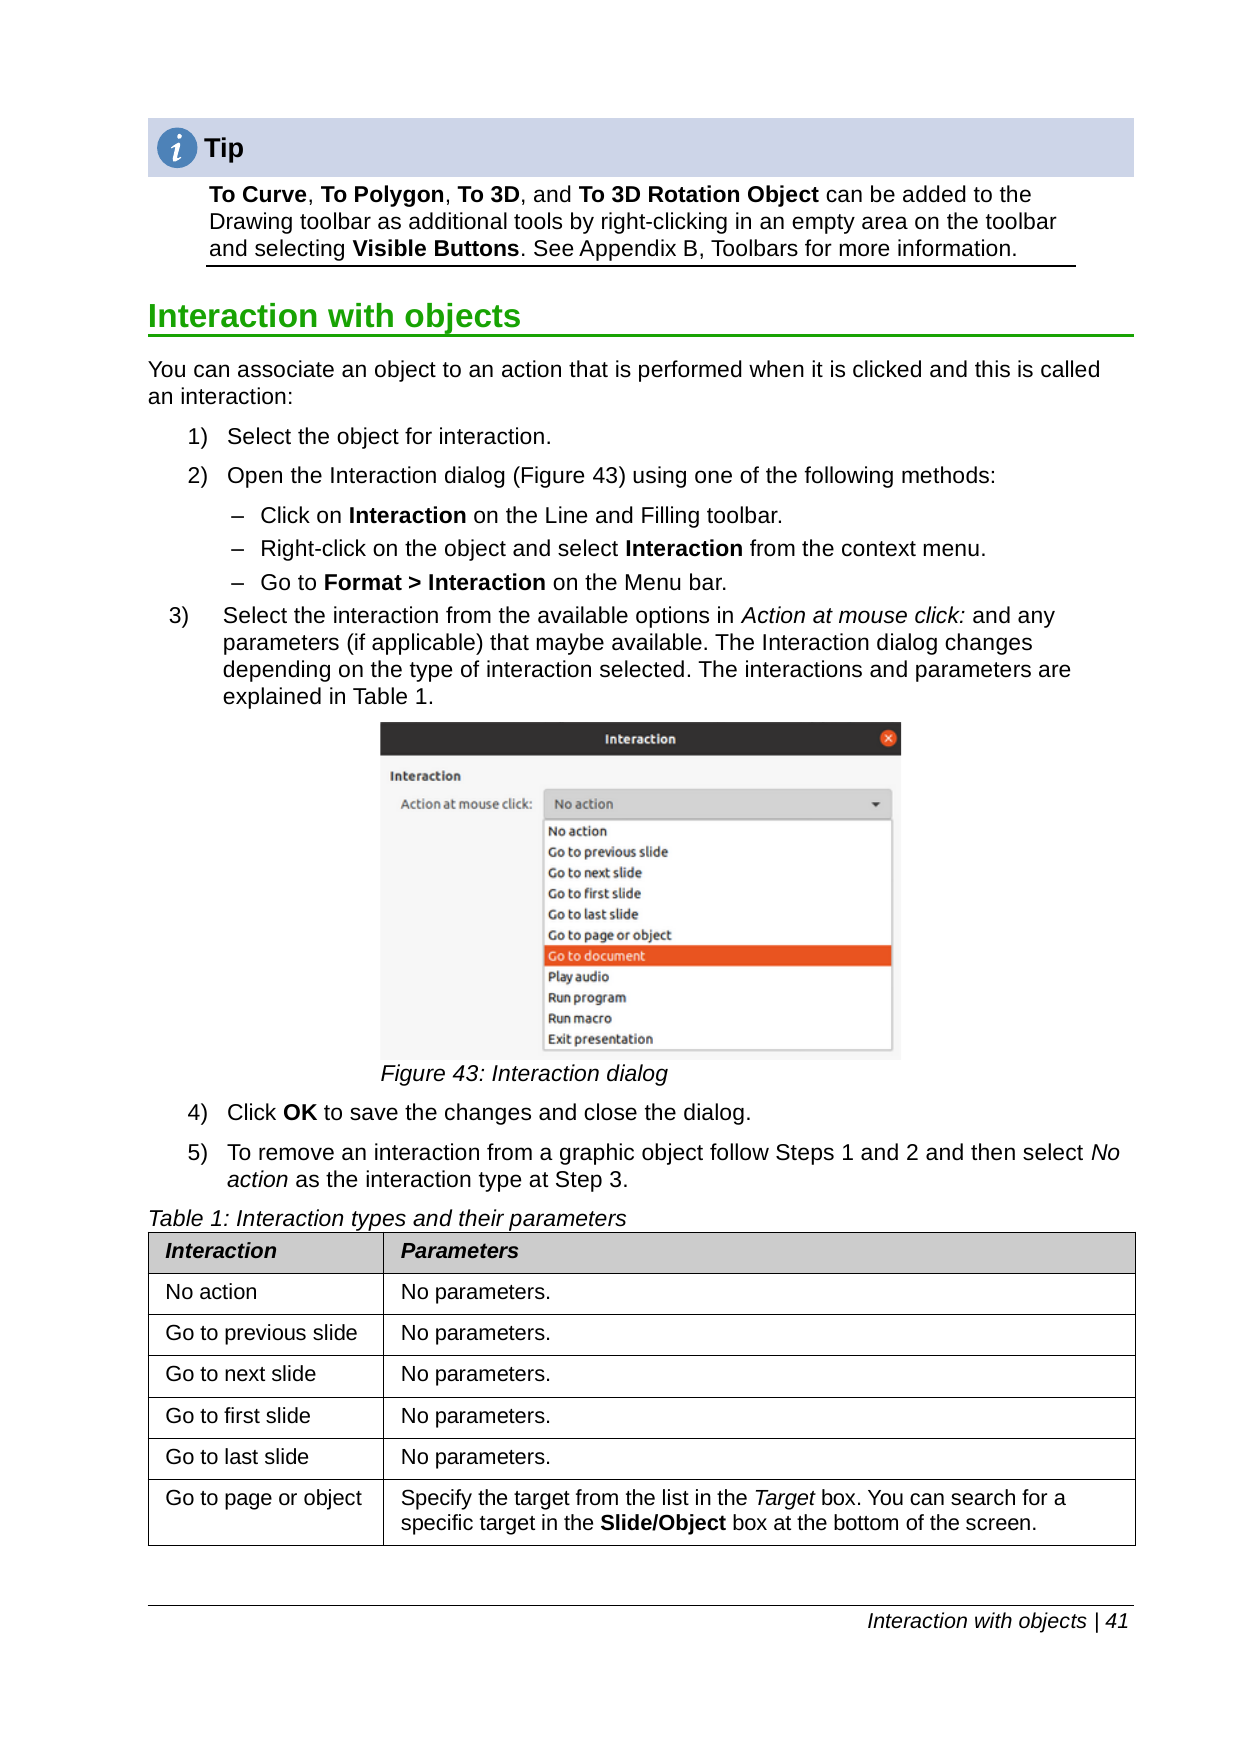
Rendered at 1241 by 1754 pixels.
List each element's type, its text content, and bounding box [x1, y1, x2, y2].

table_cell Go to last slide [149, 1439, 383, 1479]
table_cell Go to first slide [149, 1398, 383, 1438]
table_cell Go to previous slide [149, 1315, 383, 1355]
table_cell No parameters. [384, 1398, 1135, 1438]
table_cell Go to page or object [149, 1480, 383, 1545]
table_cell Go to next slide [149, 1356, 383, 1397]
text You can associate an object to an action that is performed when it is clicked and this is called an interaction: [148, 355, 1134, 409]
table_header Parameters [384, 1233, 1135, 1273]
text To Curve, To Polygon, To 3D, and To 3D Rotation Object can be added to the Drawing toolbar as additional tools by right-clicking in an empty area on the toolbar and selecting Visible Buttons. See Appendix B, Toolbars for more information. [206, 177, 1076, 265]
subtitle Tip [148, 118, 1134, 177]
list Right-click on the object and select Interaction from the context menu. [231, 534, 1134, 562]
table_cell No parameters. [384, 1356, 1135, 1397]
list Click on Interaction on the Line and Filling toolbar. [231, 501, 1134, 528]
table_cell No parameters. [384, 1439, 1135, 1479]
list To remove an interaction from a graphic object follow Steps 1 and 2 and then select No action as the interaction type at Step 3. [208, 1138, 1134, 1192]
list Select the object for interaction. [208, 422, 1134, 449]
text Figure 43: Interaction dialog [380, 1060, 901, 1086]
table_cell No parameters. [384, 1274, 1135, 1314]
list Open the Interaction dialog (Figure 43) using one of the following methods: [208, 462, 1134, 489]
list Select the interaction from the available options in Action at mouse click: and any parameters (if applicable) that maybe available. The Interaction dialog changes depending on the type of interaction selected. The interactions and parameters are explained in Table 1. [189, 601, 1134, 709]
table_cell Specify the target from the list in the Target box. You can search for a specific target in the Slide/Object box at the bottom of the screen. [384, 1480, 1135, 1545]
list Go to Format > Interaction on the Menu bar. [231, 568, 1134, 595]
table_cell No action [149, 1274, 383, 1314]
text Table 1: Interaction types and their parameters [148, 1204, 1134, 1232]
table_cell No parameters. [384, 1315, 1135, 1355]
table_header Interaction [149, 1233, 383, 1273]
picture [380, 722, 902, 1060]
list Click OK to save the changes and close the dialog. [208, 1098, 1134, 1125]
subtitle Interaction with objects [148, 296, 1134, 334]
